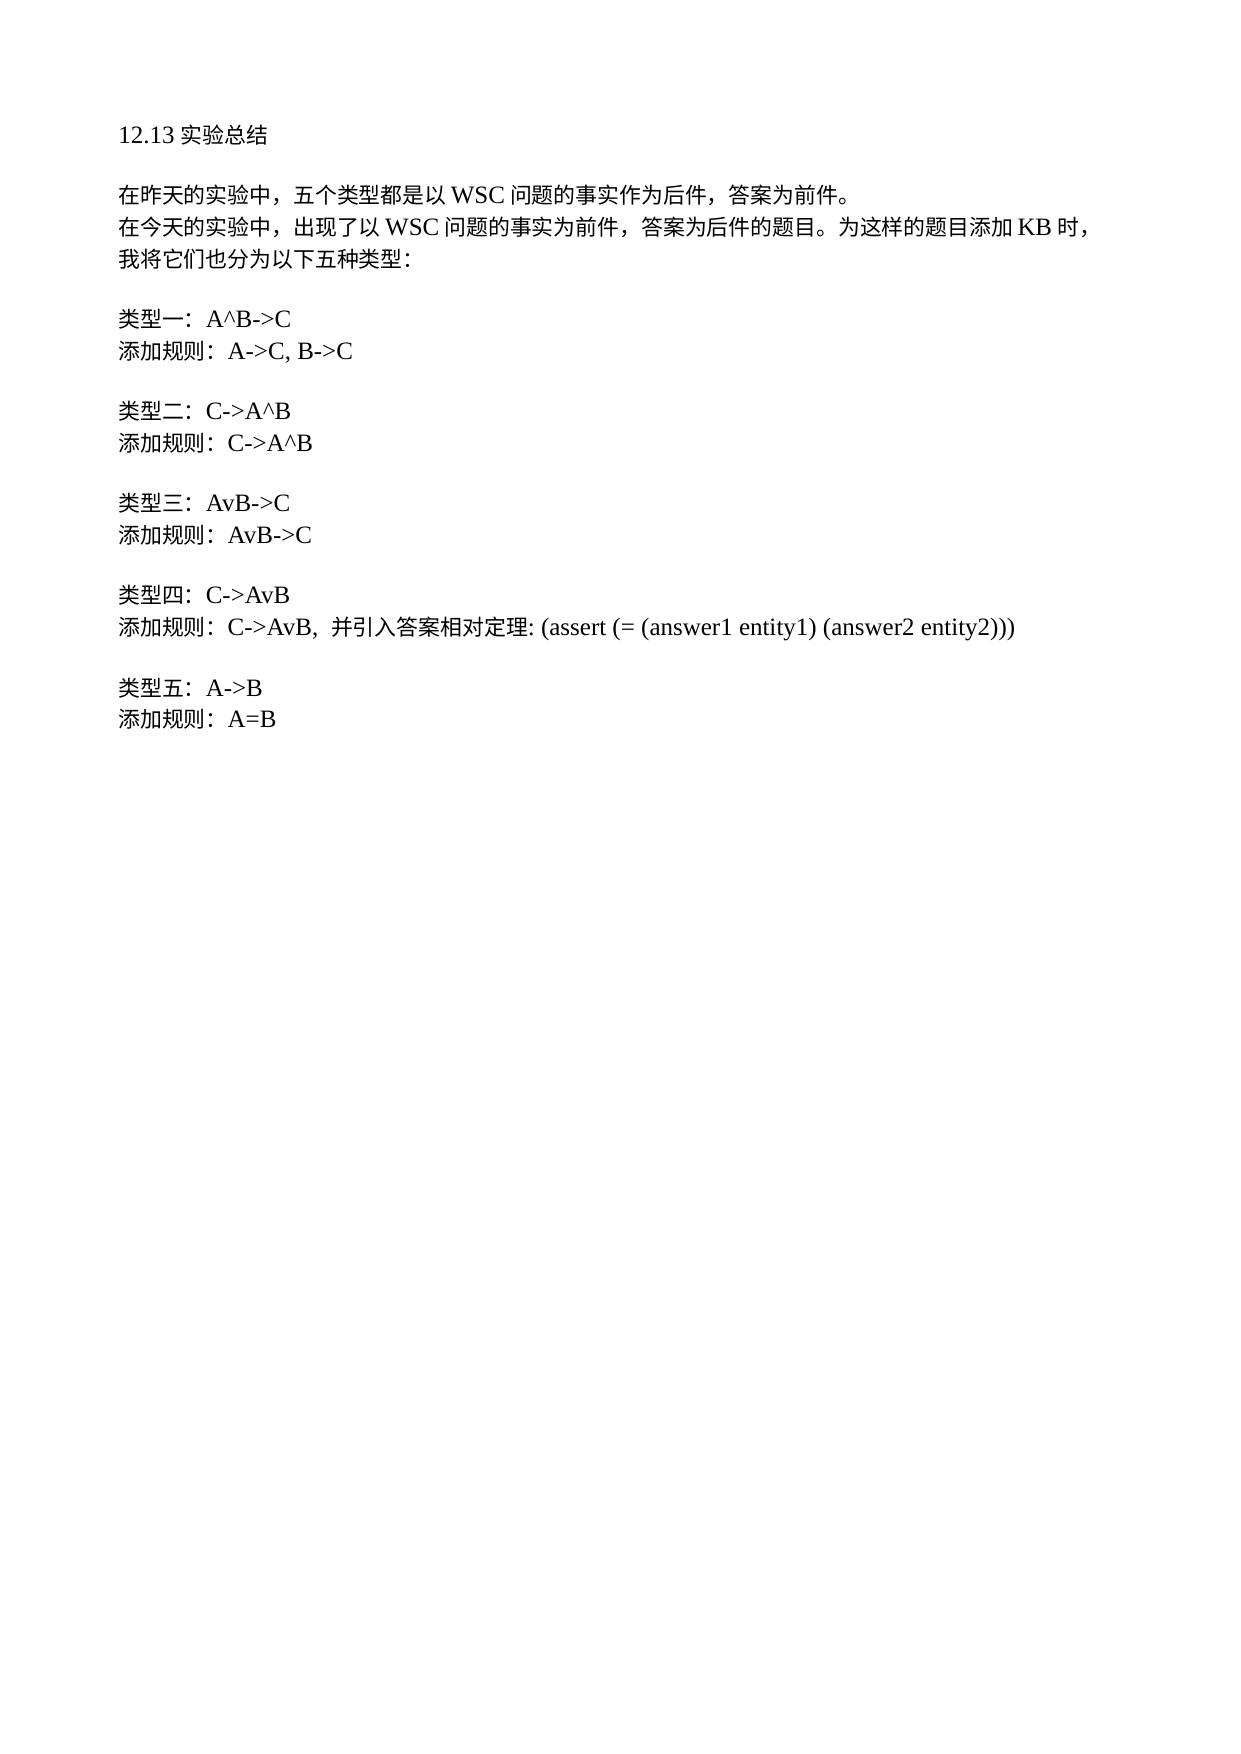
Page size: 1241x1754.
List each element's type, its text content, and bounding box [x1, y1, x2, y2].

text 12.13 实验总结 [118, 118, 1122, 150]
text 类型三：AvB->C [118, 486, 1122, 518]
text 添加规则：A=B [118, 702, 1122, 734]
text 添加规则：C->AvB, 并引入答案相对定理: (assert (= (answer1 entity1) (answer2 entity2))) [118, 610, 1122, 642]
text 添加规则：AvB->C [118, 518, 1122, 550]
text 在昨天的实验中，五个类型都是以WSC问题的事实作为后件，答案为前件。 [118, 178, 1122, 210]
text 类型一：A^B->C [118, 302, 1122, 334]
text 类型五：A->B [118, 671, 1122, 702]
text 添加规则：A->C, B->C [118, 334, 1122, 366]
text 在今天的实验中，出现了以WSC问题的事实为前件，答案为后件的题目。为这样的题目添加KB时，我将它们也分为以下五种类型： [118, 210, 1122, 273]
text 类型二：C->A^B [118, 394, 1122, 426]
text 类型四：C->AvB [118, 578, 1122, 610]
text 添加规则：C->A^B [118, 426, 1122, 458]
